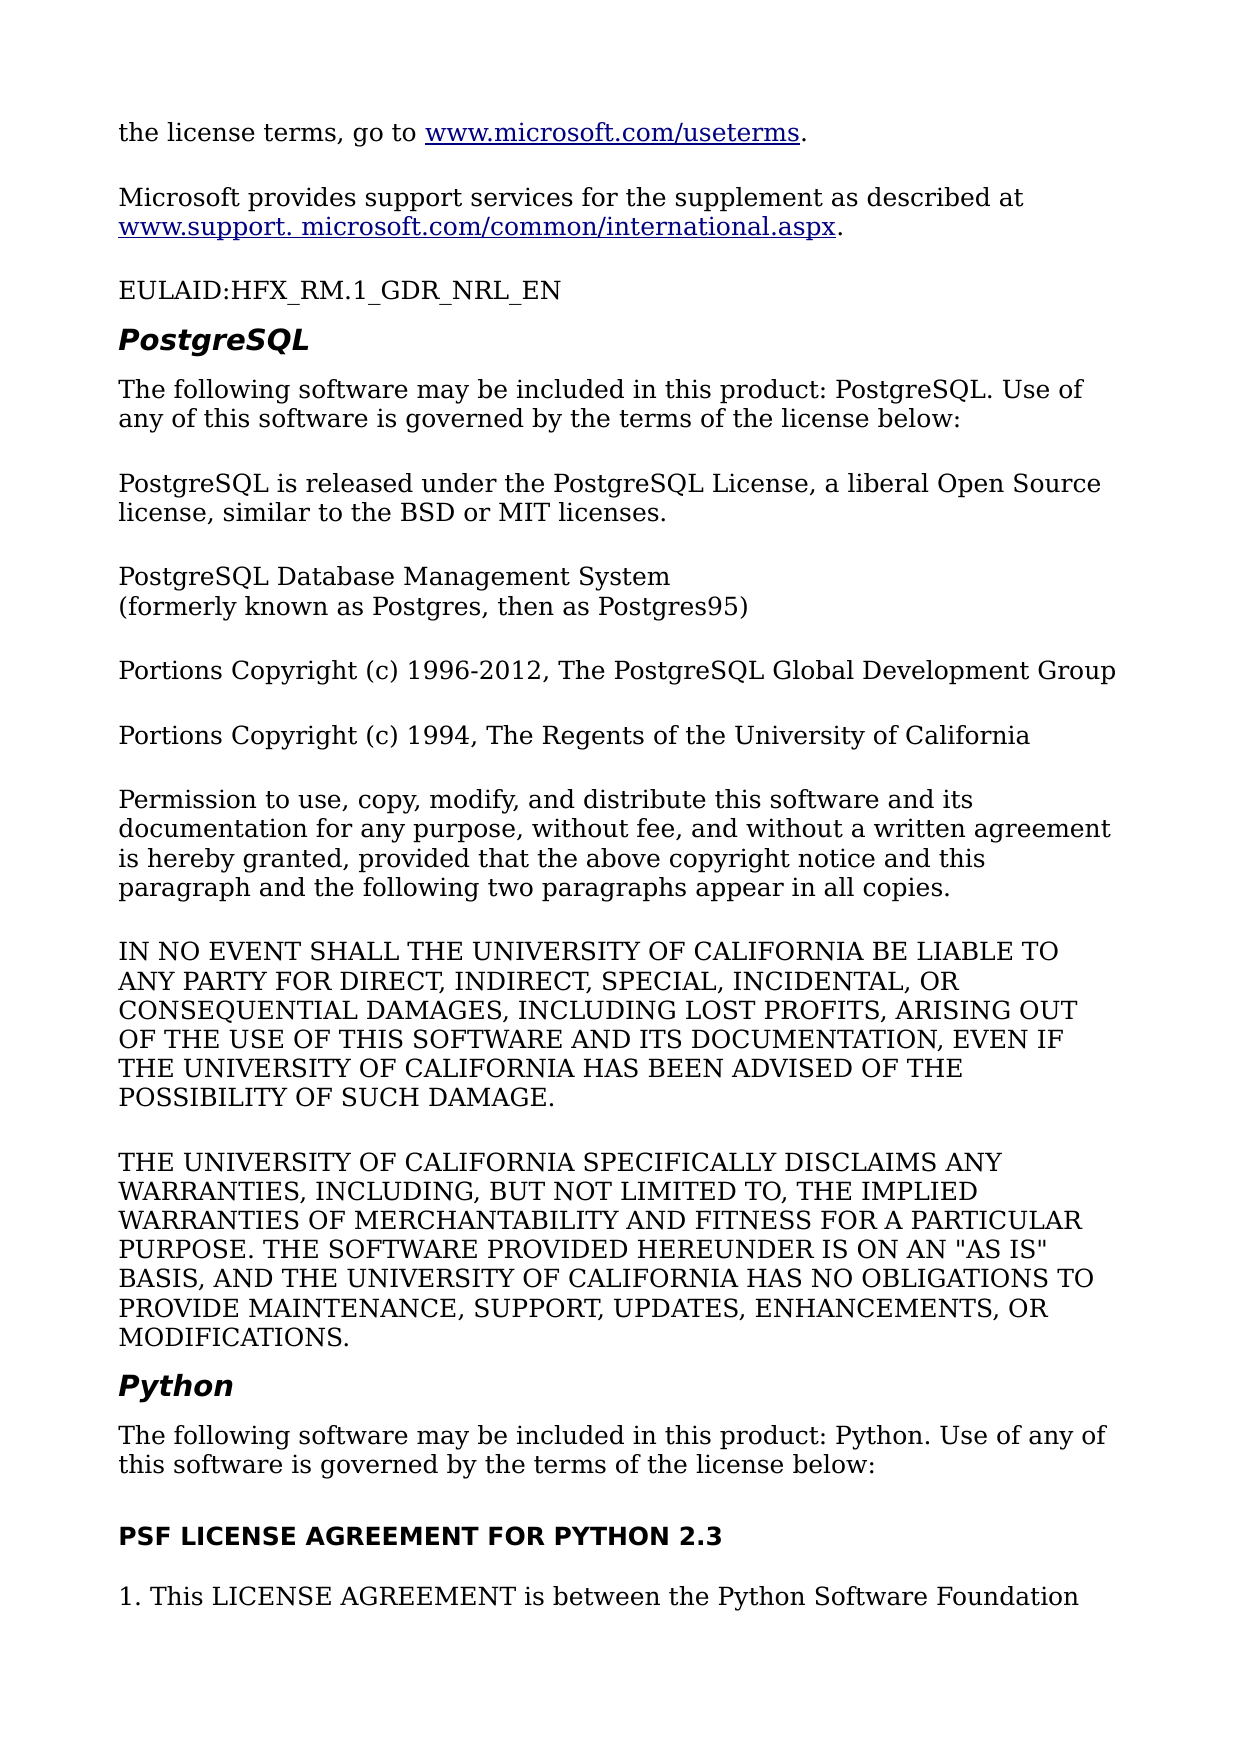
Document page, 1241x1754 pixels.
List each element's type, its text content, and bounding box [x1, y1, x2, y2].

text Portions Copyright (c) 1996-2012, The PostgreSQL Global Development Group [118, 656, 1122, 685]
text THE UNIVERSITY OF CALIFORNIA SPECIFICALLY DISCLAIMS ANY WARRANTIES, INCLUDING, BUT NOT LIMITED TO, THE IMPLIED WARRANTIES OF MERCHANTABILITY AND FITNESS FOR A PARTICULAR PURPOSE. THE SOFTWARE PROVIDED HEREUNDER IS ON AN "AS IS" BASIS, AND THE UNIVERSITY OF CALIFORNIA HAS NO OBLIGATIONS TO PROVIDE MAINTENANCE, SUPPORT, UPDATES, ENHANCEMENTS, OR MODIFICATIONS. [118, 1148, 1122, 1352]
text IN NO EVENT SHALL THE UNIVERSITY OF CALIFORNIA BE LIABLE TO ANY PARTY FOR DIRECT, INDIRECT, SPECIAL, INCIDENTAL, OR CONSEQUENTIAL DAMAGES, INCLUDING LOST PROFITS, ARISING OUT OF THE USE OF THIS SOFTWARE AND ITS DOCUMENTATION, EVEN IF THE UNIVERSITY OF CALIFORNIA HAS BEEN ADVISED OF THE POSSIBILITY OF SUCH DAMAGE. [118, 937, 1122, 1112]
text Portions Copyright (c) 1994, The Regents of the University of California [118, 721, 1122, 750]
text The following software may be included in this product: Python. Use of any of this software is governed by the terms of the license below: [118, 1421, 1122, 1480]
text the license terms, go to www.microsoft.com/useterms. [118, 118, 1122, 147]
text The following software may be included in this product: PostgreSQL. Use of any of this software is governed by the terms of the license below: [118, 375, 1122, 433]
text Microsoft provides support services for the supplement as described at www.support. microsoft.com/common/international.aspx. [118, 183, 1122, 241]
text EULAID:HFX_RM.1_GDR_NRL_EN [118, 276, 1122, 306]
text PostgreSQL Database Management System (formerly known as Postgres, then as Postgres95) [118, 562, 1122, 621]
text Permission to use, copy, modify, and distribute this software and its documentation for any purpose, without fee, and without a written agreement is hereby granted, provided that the above copyright notice and this paragraph and the following two paragraphs appear in all copies. [118, 785, 1122, 902]
subtitle PSF LICENSE AGREEMENT FOR PYTHON 2.3 [118, 1522, 1122, 1552]
text 1. This LICENSE AGREEMENT is between the Python Software Foundation [118, 1582, 1122, 1611]
subtitle Python [118, 1370, 1122, 1404]
subtitle PostgreSQL [118, 323, 1122, 357]
text PostgreSQL is released under the PostgreSQL License, a liberal Open Source license, similar to the BSD or MIT licenses. [118, 469, 1122, 527]
